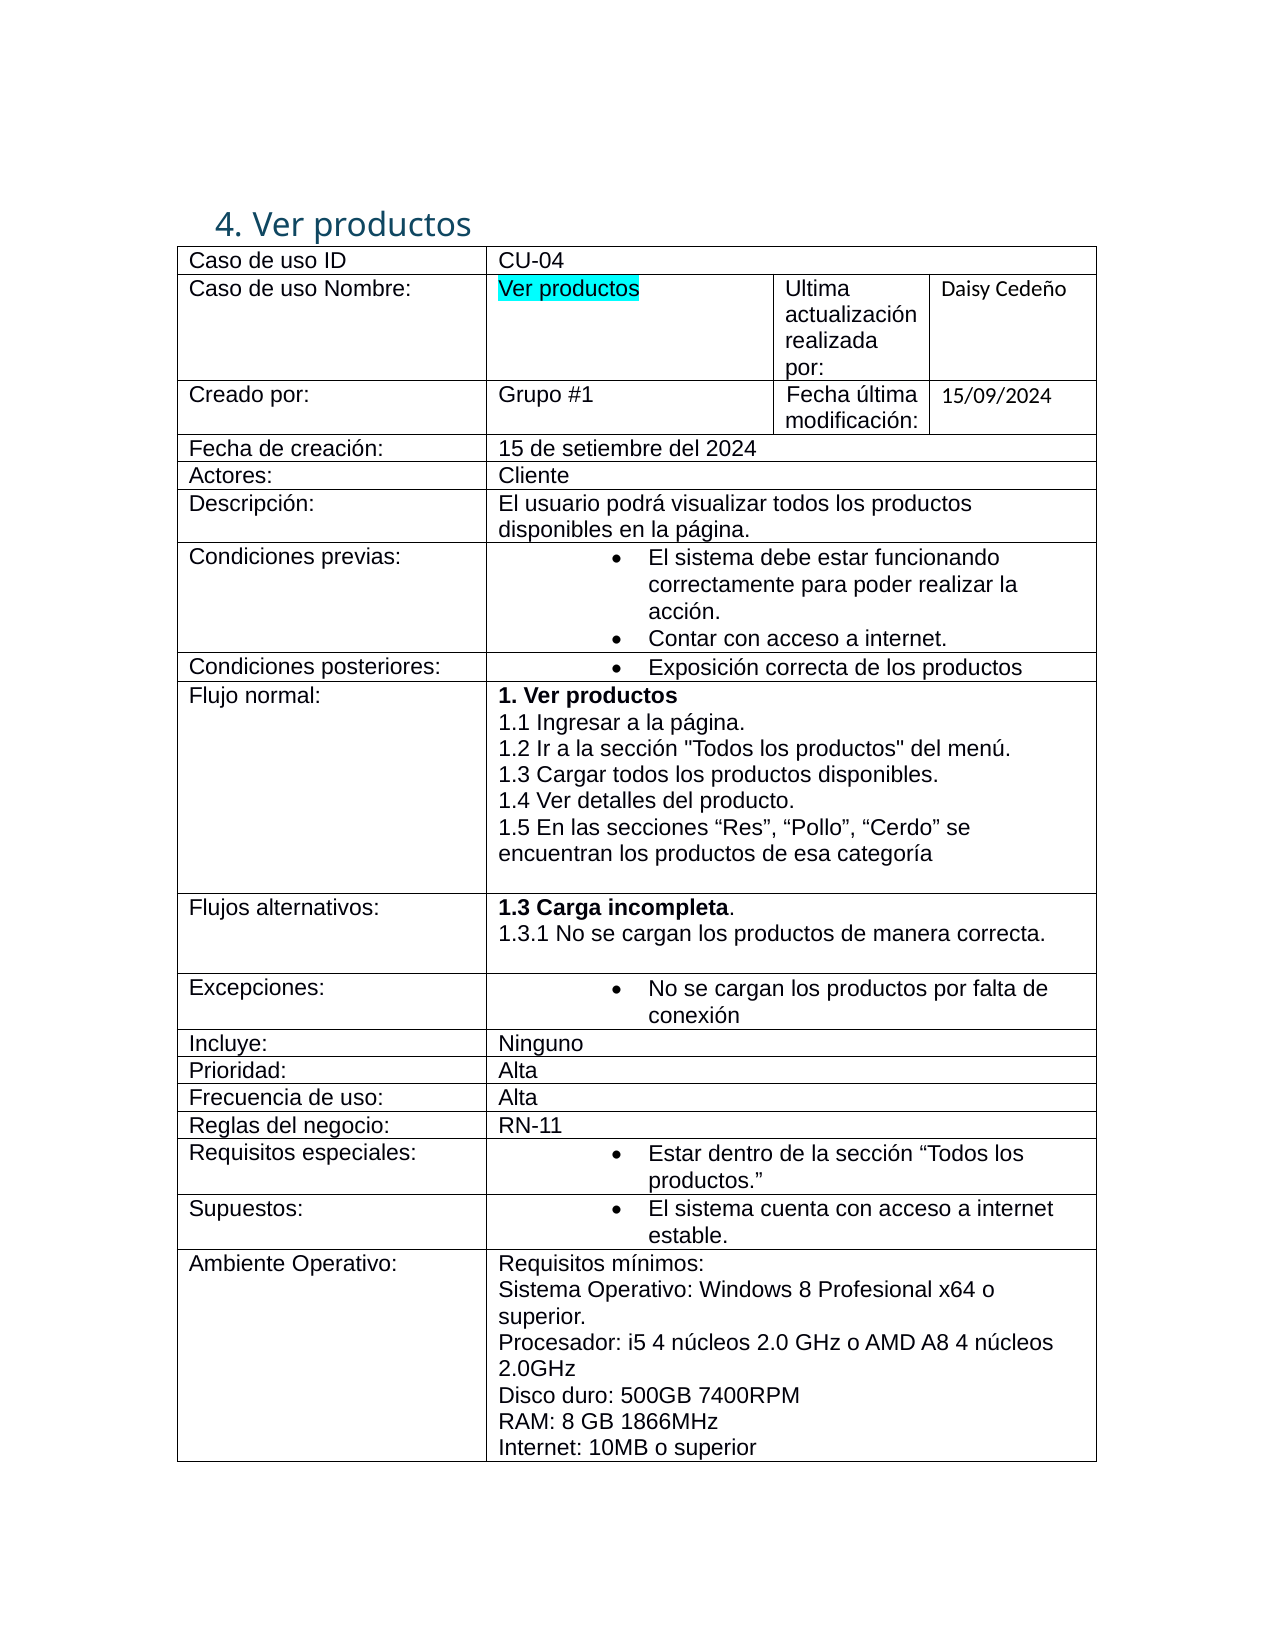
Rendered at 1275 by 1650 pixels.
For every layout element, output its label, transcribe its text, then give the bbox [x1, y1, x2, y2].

table_cell Cliente [487, 462, 1096, 488]
table_cell Incluye: [178, 1030, 486, 1056]
table_cell 1.3 Carga incompleta. 1.3.1 No se cargan los productos de manera correcta. [487, 894, 1096, 973]
table_cell Creado por: [178, 381, 486, 434]
table_cell Ultima actualización realizada por: [774, 275, 929, 380]
table_cell 1. Ver productos 1.1 Ingresar a la página. 1.2 Ir a la sección "Todos los productos" del menú. 1.3 Cargar todos los productos disponibles. 1.4 Ver detalles del producto. 1.5 En las secciones “Res”, “Pollo”, “Cerdo” se encuentran los productos de esa categoría [487, 682, 1096, 893]
table_cell El usuario podrá visualizar todos los productos disponibles en la página. [487, 490, 1096, 542]
table_cell Fecha última modificación: [774, 381, 929, 434]
table_cell Alta [487, 1084, 1096, 1111]
table_cell Ambiente Operativo: [178, 1250, 486, 1461]
table_header CU-04 [487, 247, 1096, 273]
table_cell Daisy Cedeño [930, 275, 1096, 380]
table_header Caso de uso ID [178, 247, 486, 273]
table_cell Exposición correcta de los productos [487, 653, 1096, 681]
table_cell Reglas del negocio: [178, 1112, 486, 1138]
list Ver productos [215, 201, 1098, 246]
table_cell Descripción: [178, 490, 486, 542]
table_cell Frecuencia de uso: [178, 1084, 486, 1111]
table_cell Caso de uso Nombre: [178, 275, 486, 380]
table_cell 15 de setiembre del 2024 [487, 435, 1096, 461]
table_cell Condiciones posteriores: [178, 653, 486, 681]
table_cell Fecha de creación: [178, 435, 486, 461]
table_cell Requisitos mínimos: Sistema Operativo: Windows 8 Profesional x64 o superior. Procesador: i5 4 núcleos 2.0 GHz o AMD A8 4 núcleos 2.0GHz Disco duro: 500GB 7400RPM RAM: 8 GB 1866MHz Internet: 10MB o superior [487, 1250, 1096, 1461]
table_cell Requisitos especiales: [178, 1139, 486, 1193]
table_cell Alta [487, 1057, 1096, 1083]
table_cell El sistema debe estar funcionando correctamente para poder realizar la acción. Contar con acceso a internet. [487, 543, 1096, 652]
table_cell Actores: [178, 462, 486, 488]
table_cell Excepciones: [178, 974, 486, 1028]
table_cell Flujos alternativos: [178, 894, 486, 973]
table_cell Estar dentro de la sección “Todos los productos.” [487, 1139, 1096, 1193]
table_cell Flujo normal: [178, 682, 486, 893]
table_cell RN-11 [487, 1112, 1096, 1138]
table_cell Supuestos: [178, 1195, 486, 1249]
table_cell Ninguno [487, 1030, 1096, 1056]
table_cell Condiciones previas: [178, 543, 486, 652]
table_cell Grupo #1 [487, 381, 773, 434]
table_cell El sistema cuenta con acceso a internet estable. [487, 1195, 1096, 1249]
table_cell Prioridad: [178, 1057, 486, 1083]
table_cell 15/09/2024 [930, 381, 1096, 434]
table_cell Ver productos [487, 275, 773, 380]
table_cell No se cargan los productos por falta de conexión [487, 974, 1096, 1028]
